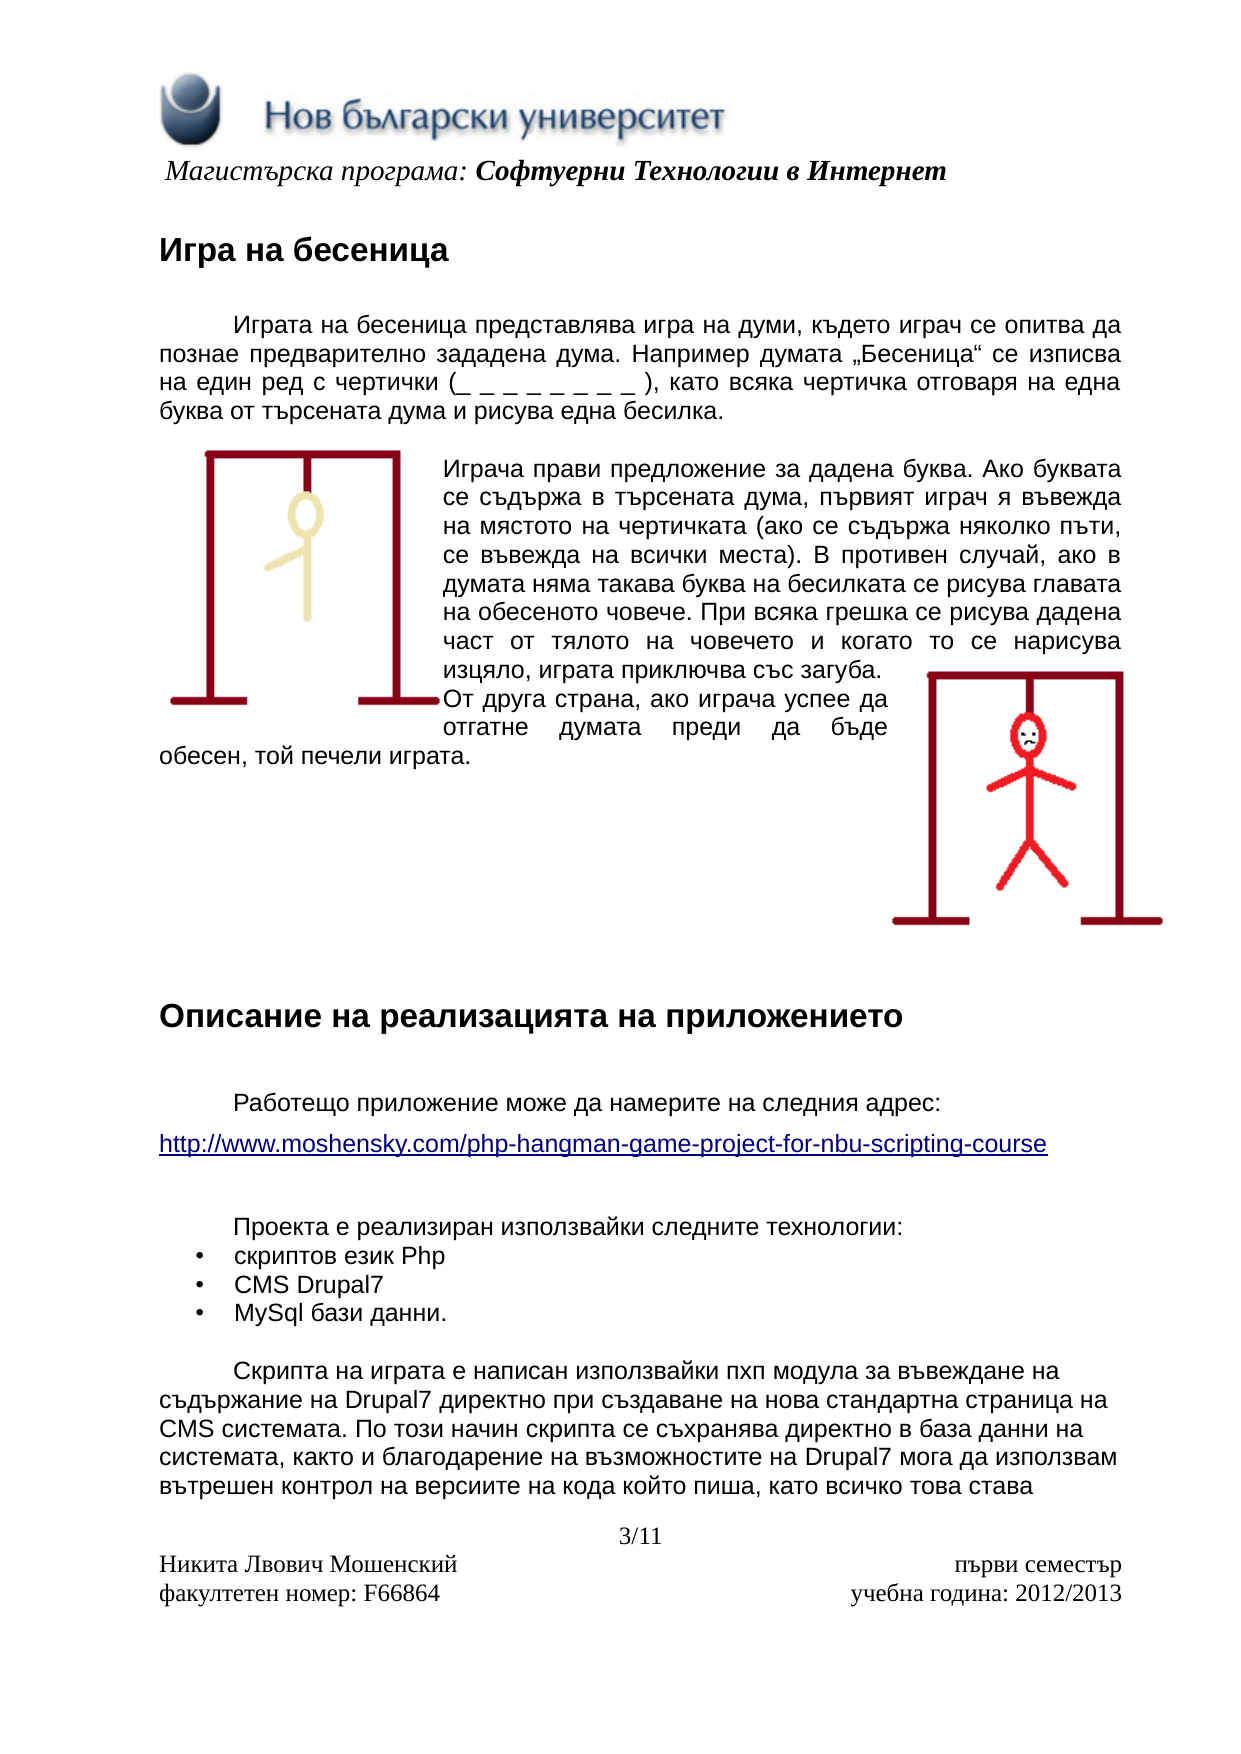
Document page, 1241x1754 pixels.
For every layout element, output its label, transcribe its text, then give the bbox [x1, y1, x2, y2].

picture [888, 664, 1165, 933]
text От друга страна, ако играча успее да отгатне думата преди да бъде обесен, той печели играта. [159, 683, 888, 770]
text Работещо приложение може да намерите на следния адрес: [159, 1088, 1122, 1117]
text Скрипта на играта е написан използвайки пхп модула за въвеждане на съдържание на Drupal7 директно при създаване на нова стандартна страница на CMS системата. По този начин скрипта се съхранява директно в база данни на системата, както и благодарение на възможностите на Drupal7 мога да използвам вътрешен контрол на версиите на кода който пиша, като всичко това става [159, 1356, 1122, 1500]
text Играча прави предложение за дадена буква. Ако буквата се съдържа в търсената дума, първият играч я въвежда на мястото на чертичката (ако се съдържа няколко пъти, се въвежда на всички места). В противен случай, ако в думата няма такава буква на бесилката се рисува главата на обесеното човече. При всяка грешка се рисува дадена част от тялото на човечето и когато то се нарисува изцяло, играта приключва със загуба. [443, 453, 1122, 683]
subtitle Игра на бесеница [159, 230, 1122, 268]
list скриптов език Php [195, 1241, 1122, 1269]
picture [166, 446, 443, 713]
list CMS Drupal7 [195, 1269, 1122, 1298]
text http://www.moshensky.com/php-hangman-game-project-for-nbu-scripting-course [159, 1129, 1122, 1158]
subtitle Описание на реализацията на приложението [159, 996, 1122, 1034]
text Играта на бесеница представлява игра на думи, където играч се опитва да познае предварително зададена дума. Например думата „Бесеница“ се изписва на един ред с чертички (_ _ _ _ _ _ _ _ ), като всяка чертичка отговаря на една буква от търсената дума и рисува една бесилка. [159, 310, 1122, 425]
list MySql бази данни. [195, 1298, 1122, 1327]
text Проекта е реализиран използвайки следните технологии: [159, 1212, 1122, 1241]
picture [159, 72, 733, 148]
